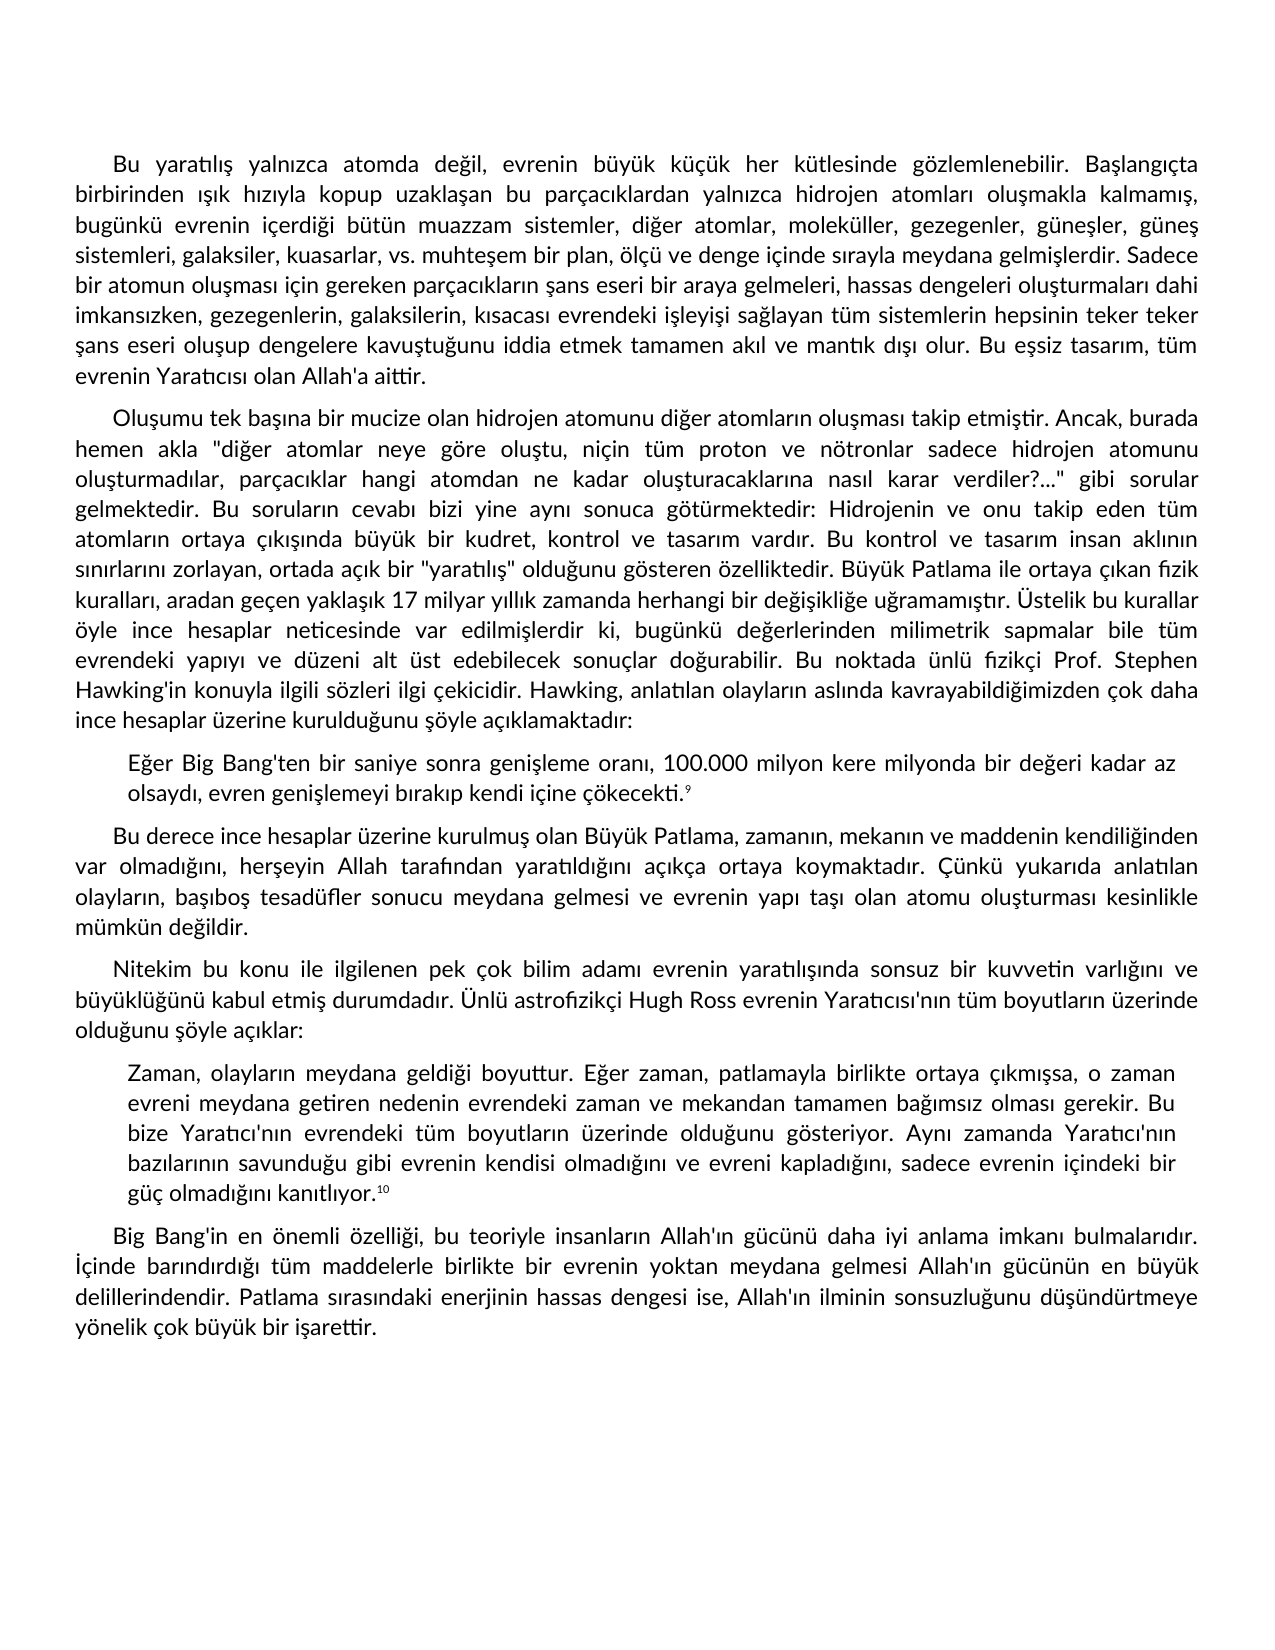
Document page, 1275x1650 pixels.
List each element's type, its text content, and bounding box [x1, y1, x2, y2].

text Zaman, olayların meydana geldiği boyuttur. Eğer zaman, patlamayla birlikte ortaya çıkmışsa, o zaman evreni meydana getiren nedenin evrendeki zaman ve mekandan tamamen bağımsız olması gerekir. Bu bize Yaratıcı'nın evrendeki tüm boyutların üzerinde olduğunu gösteriyor. Aynı zamanda Yaratıcı'nın bazılarının savunduğu gibi evrenin kendisi olmadığını ve evreni kapladığını, sadece evrenin içindeki bir güç olmadığını kanıtlıyor.10 [127, 1058, 1177, 1207]
text Eğer Big Bang'ten bir saniye sonra genişleme oranı, 100.000 milyon kere milyonda bir değeri kadar az olsaydı, evren genişlemeyi bırakıp kendi içine çökecekti.9 [127, 749, 1177, 807]
text Bu yaratılış yalnızca atomda değil, evrenin büyük küçük her kütlesinde gözlemlenebilir. Başlangıçta birbirinden ışık hızıyla kopup uzaklaşan bu parçacıklardan yalnızca hidrojen atomları oluşmakla kalmamış, bugünkü evrenin içerdiği bütün muazzam sistemler, diğer atomlar, moleküller, gezegenler, güneşler, güneş sistemleri, galaksiler, kuasarlar, vs. muhteşem bir plan, ölçü ve denge içinde sırayla meydana gelmişlerdir. Sadece bir atomun oluşması için gereken parçacıkların şans eseri bir araya gelmeleri, hassas dengeleri oluşturmaları dahi imkansızken, gezegenlerin, galaksilerin, kısacası evrendeki işleyişi sağlayan tüm sistemlerin hepsinin teker teker şans eseri oluşup dengelere kavuştuğunu iddia etmek tamamen akıl ve mantık dışı olur. Bu eşsiz tasarım, tüm evrenin Yaratıcısı olan Allah'a aittir. [75, 150, 1200, 389]
text Nitekim bu konu ile ilgilenen pek çok bilim adamı evrenin yaratılışında sonsuz bir kuvvetin varlığını ve büyüklüğünü kabul etmiş durumdadır. Ünlü astrofizikçi Hugh Ross evrenin Yaratıcısı'nın tüm boyutların üzerinde olduğunu şöyle açıklar: [75, 955, 1200, 1043]
text Big Bang'in en önemli özelliği, bu teoriyle insanların Allah'ın gücünü daha iyi anlama imkanı bulmalarıdır. İçinde barındırdığı tüm maddelerle birlikte bir evrenin yoktan meydana gelmesi Allah'ın gücünün en büyük delillerindendir. Patlama sırasındaki enerjinin hassas dengesi ise, Allah'ın ilminin sonsuzluğunu düşündürtmeye yönelik çok büyük bir işarettir. [75, 1222, 1200, 1340]
text Oluşumu tek başına bir mucize olan hidrojen atomunu diğer atomların oluşması takip etmiştir. Ancak, burada hemen akla "diğer atomlar neye göre oluştu, niçin tüm proton ve nötronlar sadece hidrojen atomunu oluşturmadılar, parçacıklar hangi atomdan ne kadar oluşturacaklarına nasıl karar verdiler?..." gibi sorular gelmektedir. Bu soruların cevabı bizi yine aynı sonuca götürmektedir: Hidrojenin ve onu takip eden tüm atomların ortaya çıkışında büyük bir kudret, kontrol ve tasarım vardır. Bu kontrol ve tasarım insan aklının sınırlarını zorlayan, ortada açık bir "yaratılış" olduğunu gösteren özelliktedir. Büyük Patlama ile ortaya çıkan fizik kuralları, aradan geçen yaklaşık 17 milyar yıllık zamanda herhangi bir değişikliğe uğramamıştır. Üstelik bu kurallar öyle ince hesaplar neticesinde var edilmişlerdir ki, bugünkü değerlerinden milimetrik sapmalar bile tüm evrendeki yapıyı ve düzeni alt üst edebilecek sonuçlar doğurabilir. Bu noktada ünlü fizikçi Prof. Stephen Hawking'in konuyla ilgili sözleri ilgi çekicidir. Hawking, anlatılan olayların aslında kavrayabildiğimizden çok daha ince hesaplar üzerine kurulduğunu şöyle açıklamaktadır: [75, 404, 1200, 734]
text Bu derece ince hesaplar üzerine kurulmuş olan Büyük Patlama, zamanın, mekanın ve maddenin kendiliğinden var olmadığını, herşeyin Allah tarafından yaratıldığını açıkça ortaya koymaktadır. Çünkü yukarıda anlatılan olayların, başıboş tesadüfler sonucu meydana gelmesi ve evrenin yapı taşı olan atomu oluşturması kesinlikle mümkün değildir. [75, 822, 1200, 940]
